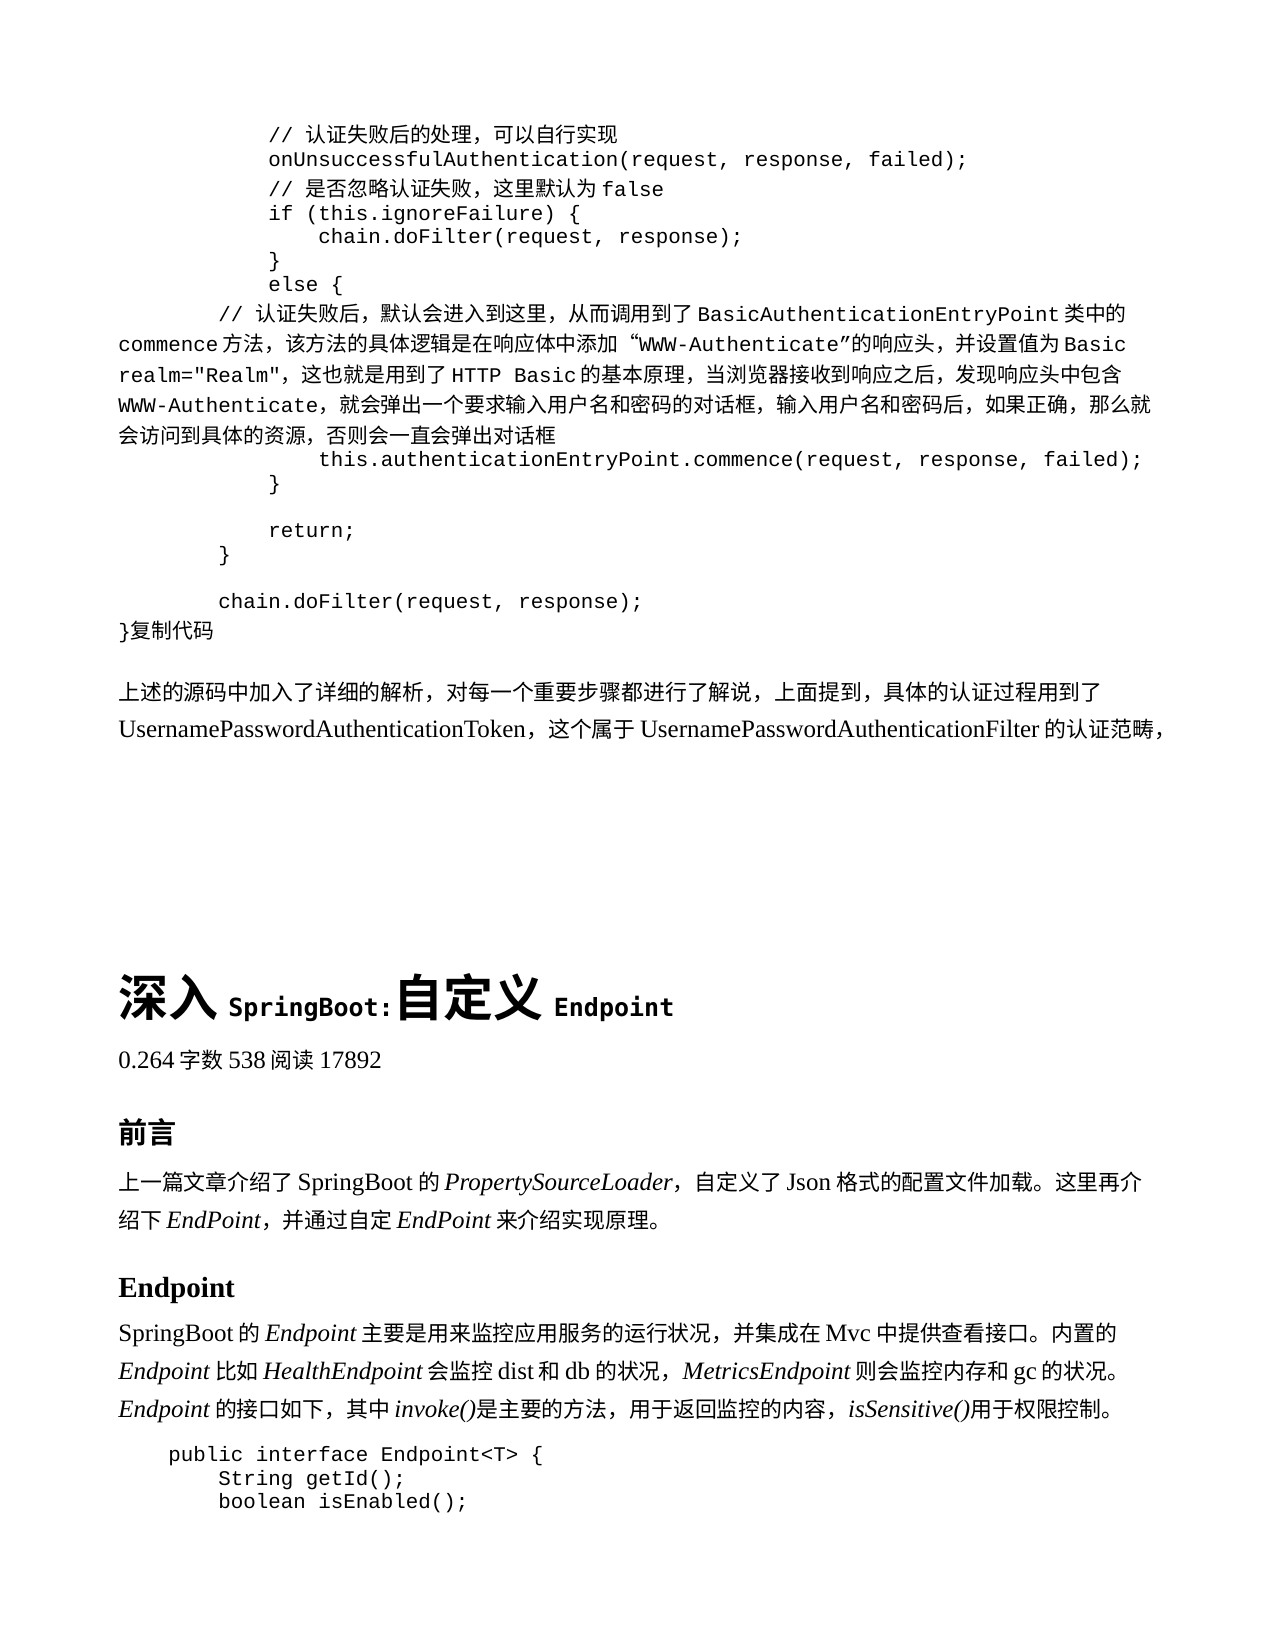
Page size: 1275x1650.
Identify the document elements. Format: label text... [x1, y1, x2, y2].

text // 认证失败后，默认会进入到这里，从而调用到了BasicAuthenticationEntryPoint类中的commence方法，该方法的具体逻辑是在响应体中添加“WWW-Authenticate”的响应头，并设置值为Basic realm="Realm"，这也就是用到了HTTP Basic的基本原理，当浏览器接收到响应之后，发现响应头中包含WWW-Authenticate，就会弹出一个要求输入用户名和密码的对话框，输入用户名和密码后，如果正确，那么就会访问到具体的资源，否则会一直会弹出对话框 [118, 297, 1157, 449]
subtitle 前言 [118, 1110, 1157, 1152]
text onUnsuccessfulAuthentication(request, response, failed); [118, 148, 1157, 172]
text // 是否忽略认证失败，这里默认为false [118, 172, 1157, 203]
text } [118, 250, 1157, 273]
text 上一篇文章介绍了SpringBoot的PropertySourceLoader，自定义了Json格式的配置文件加载。这里再介绍下EndPoint，并通过自定EndPoint来介绍实现原理。 [118, 1165, 1157, 1234]
text chain.doFilter(request, response); [118, 226, 1157, 250]
text else { [118, 273, 1157, 297]
text 0.264字数 538阅读 17892 [118, 1043, 1157, 1074]
text } [118, 544, 1157, 567]
text public interface Endpoint<T> { [118, 1444, 1157, 1468]
text return; [118, 520, 1157, 544]
subtitle Endpoint [118, 1270, 1157, 1303]
text chain.doFilter(request, response); [118, 591, 1157, 614]
text 上述的源码中加入了详细的解析，对每一个重要步骤都进行了解说，上面提到，具体的认证过程用到了UsernamePasswordAuthenticationToken，这个属于UsernamePasswordAuthenticationFilter的认证范畴， [118, 674, 1157, 744]
text boolean isEnabled(); [118, 1491, 1157, 1515]
text }复制代码 [118, 614, 1157, 645]
text SpringBoot的Endpoint主要是用来监控应用服务的运行状况，并集成在Mvc中提供查看接口。内置的Endpoint比如HealthEndpoint会监控dist和db的状况，MetricsEndpoint则会监控内存和gc的状况。 Endpoint的接口如下，其中invoke()是主要的方法，用于返回监控的内容，isSensitive()用于权限控制。 [118, 1316, 1157, 1423]
text } [118, 473, 1157, 496]
text // 认证失败后的处理，可以自行实现 [118, 118, 1157, 148]
text String getId(); [118, 1468, 1157, 1491]
text if (this.ignoreFailure) { [118, 203, 1157, 226]
subtitle 深入SpringBoot:自定义Endpoint [118, 958, 1157, 1030]
text this.authenticationEntryPoint.commence(request, response, failed); [118, 449, 1157, 473]
